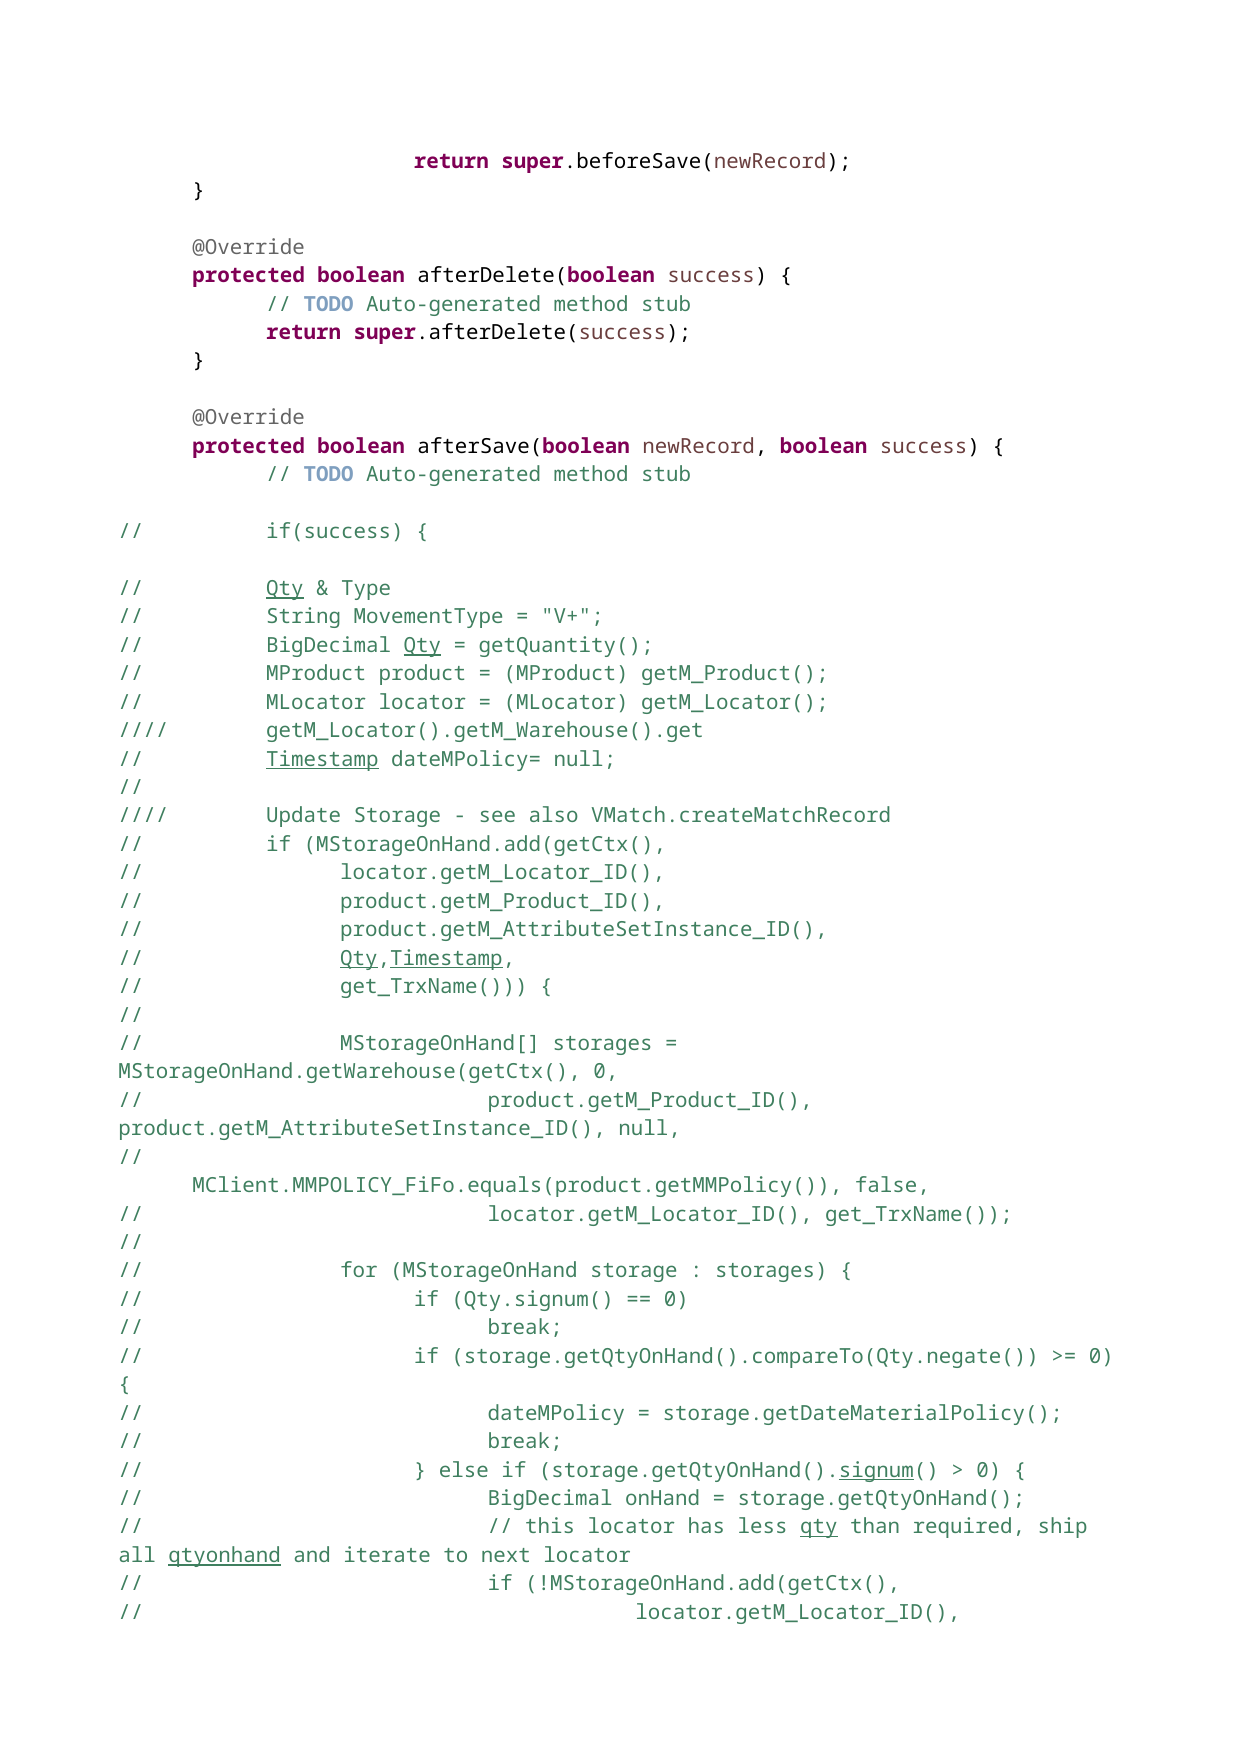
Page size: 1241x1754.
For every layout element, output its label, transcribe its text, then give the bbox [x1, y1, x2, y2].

text // for (MStorageOnHand storage : storages) { [118, 1256, 1122, 1284]
text protected boolean afterSave(boolean newRecord, boolean success) { [118, 431, 1122, 459]
text // MClient.MMPOLICY_FiFo.equals(product.getMMPolicy()), false, [118, 1142, 1122, 1199]
text //// Update Storage - see also VMatch.createMatchRecord [118, 801, 1122, 829]
text // dateMPolicy = storage.getDateMaterialPolicy(); [118, 1398, 1122, 1426]
text // locator.getM_Locator_ID(), [118, 857, 1122, 886]
text // [118, 1000, 1122, 1028]
text // if(success) { [118, 516, 1122, 545]
text // TODO Auto-generated method stub [118, 459, 1122, 488]
text // BigDecimal Qty = getQuantity(); [118, 630, 1122, 658]
text // if (Qty.signum() == 0) [118, 1284, 1122, 1312]
text // product.getM_Product_ID(), product.getM_AttributeSetInstance_ID(), null, [118, 1085, 1122, 1142]
text } [118, 346, 1122, 374]
text // BigDecimal onHand = storage.getQtyOnHand(); [118, 1483, 1122, 1512]
text // locator.getM_Locator_ID(), get_TrxName()); [118, 1199, 1122, 1227]
text // // this locator has less qty than required, ship all qtyonhand and iterate to next locator [118, 1512, 1122, 1568]
text // locator.getM_Locator_ID(), [118, 1597, 1122, 1625]
text // if (MStorageOnHand.add(getCtx(), [118, 829, 1122, 857]
text // break; [118, 1426, 1122, 1455]
text // [118, 772, 1122, 801]
text return super.beforeSave(newRecord); [118, 147, 1122, 175]
text // break; [118, 1312, 1122, 1341]
text // Timestamp dateMPolicy= null; [118, 744, 1122, 772]
text // MProduct product = (MProduct) getM_Product(); [118, 658, 1122, 687]
text } [118, 175, 1122, 203]
text @Override [118, 402, 1122, 431]
text // Qty,Timestamp, [118, 943, 1122, 971]
text // [118, 1227, 1122, 1256]
text @Override [118, 232, 1122, 260]
text return super.afterDelete(success); [118, 317, 1122, 346]
text // MLocator locator = (MLocator) getM_Locator(); [118, 687, 1122, 715]
text // product.getM_AttributeSetInstance_ID(), [118, 914, 1122, 943]
text // if (storage.getQtyOnHand().compareTo(Qty.negate()) >= 0) { [118, 1341, 1122, 1398]
text // } else if (storage.getQtyOnHand().signum() > 0) { [118, 1455, 1122, 1483]
text // Qty & Type [118, 573, 1122, 602]
text // if (!MStorageOnHand.add(getCtx(), [118, 1568, 1122, 1597]
text protected boolean afterDelete(boolean success) { [118, 260, 1122, 289]
text //// getM_Locator().getM_Warehouse().get [118, 715, 1122, 744]
text // String MovementType = "V+"; [118, 602, 1122, 630]
text // get_TrxName())) { [118, 971, 1122, 1000]
text // product.getM_Product_ID(), [118, 886, 1122, 914]
text // MStorageOnHand[] storages = MStorageOnHand.getWarehouse(getCtx(), 0, [118, 1028, 1122, 1085]
text // TODO Auto-generated method stub [118, 289, 1122, 317]
